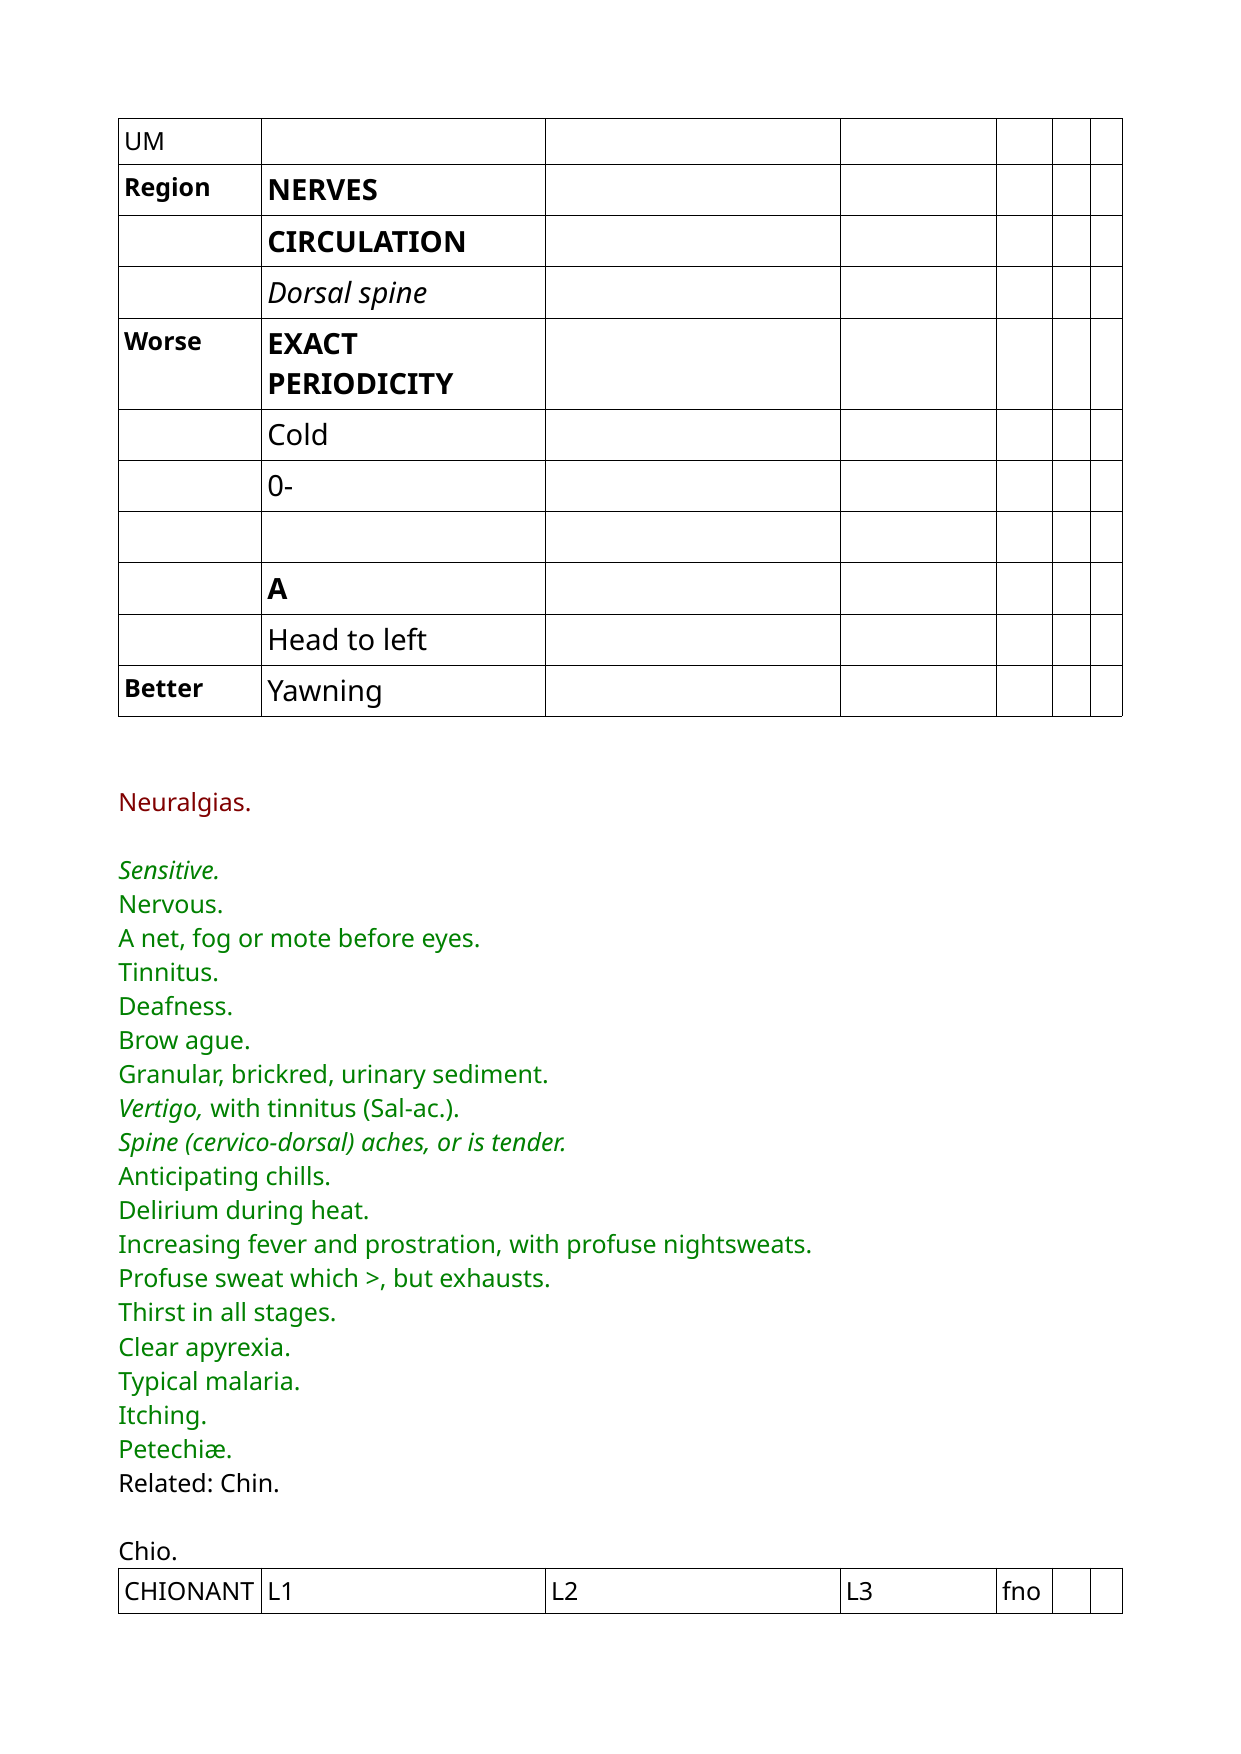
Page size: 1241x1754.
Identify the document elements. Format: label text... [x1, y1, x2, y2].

text Deafness. [118, 988, 1122, 1023]
text Anticipating chills. [118, 1159, 1122, 1193]
table_cell [1091, 165, 1122, 215]
table_cell [841, 165, 996, 215]
table_cell [841, 319, 996, 408]
table_cell [546, 267, 840, 317]
table_cell [546, 666, 840, 716]
table_header [841, 119, 996, 164]
table_cell [997, 165, 1052, 215]
text Delirium during heat. [118, 1193, 1122, 1227]
text Typical malaria. [118, 1363, 1122, 1397]
table_cell Worse [119, 319, 261, 408]
table_cell [997, 512, 1052, 562]
table_cell [1091, 563, 1122, 613]
text Chio. [118, 1533, 1122, 1568]
table_cell [1091, 512, 1122, 562]
table_cell [997, 461, 1052, 511]
table_header [546, 119, 840, 164]
table_cell Region [119, 165, 261, 215]
table_cell [1091, 319, 1122, 408]
table_cell [546, 615, 840, 665]
table_cell [1053, 666, 1090, 716]
table_cell [1053, 615, 1090, 665]
table_cell [119, 563, 261, 613]
table_cell [997, 216, 1052, 266]
table_cell [1053, 267, 1090, 317]
table_cell NERVES [262, 165, 545, 215]
table_cell [546, 165, 840, 215]
table_cell [546, 461, 840, 511]
table_cell [1053, 216, 1090, 266]
table_cell [1053, 461, 1090, 511]
table_header [1053, 119, 1090, 164]
table_cell [262, 512, 545, 562]
table_header [997, 119, 1052, 164]
table_header L3 [841, 1569, 996, 1613]
table_cell [1091, 216, 1122, 266]
table_cell [546, 319, 840, 408]
table_cell Better [119, 666, 261, 716]
table_header L1 [262, 1569, 545, 1613]
table_header [262, 119, 545, 164]
table_cell [1053, 512, 1090, 562]
table_cell [841, 216, 996, 266]
table_cell 0- [262, 461, 545, 511]
text Itching. [118, 1397, 1122, 1431]
text Nervous. [118, 886, 1122, 920]
table_cell [841, 461, 996, 511]
text Thirst in all stages. [118, 1295, 1122, 1329]
text Clear apyrexia. [118, 1329, 1122, 1363]
table_header fno [997, 1569, 1052, 1613]
table_cell [997, 319, 1052, 408]
table_cell [119, 410, 261, 460]
text A net, fog or mote before eyes. [118, 920, 1122, 954]
table_cell [546, 216, 840, 266]
table_header [1091, 119, 1122, 164]
table_cell [1053, 410, 1090, 460]
table_cell [841, 666, 996, 716]
table_cell [546, 563, 840, 613]
table_cell [1053, 563, 1090, 613]
text Related: Chin. [118, 1465, 1122, 1499]
table_cell Head to left [262, 615, 545, 665]
table_cell [119, 461, 261, 511]
table_cell [119, 615, 261, 665]
table_cell [119, 512, 261, 562]
table_cell Yawning [262, 666, 545, 716]
table_cell [1091, 267, 1122, 317]
table_cell [841, 512, 996, 562]
table_cell [119, 216, 261, 266]
table_cell [841, 615, 996, 665]
table_cell [119, 267, 261, 317]
table_cell [1091, 666, 1122, 716]
text Sensitive. [118, 852, 1122, 886]
table_header UM [119, 119, 261, 164]
text Tinnitus. [118, 954, 1122, 988]
table_cell [997, 563, 1052, 613]
table_cell [997, 410, 1052, 460]
text Spine (cervico-dorsal) aches, or is tender. [118, 1125, 1122, 1159]
table_cell CIRCULATION [262, 216, 545, 266]
table_cell [997, 666, 1052, 716]
table_cell EXACT PERIODICITY [262, 319, 545, 408]
text Petechiæ. [118, 1431, 1122, 1465]
text Vertigo, with tinnitus (Sal-ac.). [118, 1091, 1122, 1125]
table_header L2 [546, 1569, 840, 1613]
table_cell [997, 615, 1052, 665]
text Granular, brickred, urinary sediment. [118, 1057, 1122, 1091]
table_header [1091, 1569, 1122, 1613]
table_cell [1091, 410, 1122, 460]
table_cell [546, 512, 840, 562]
text Neuralgias. [118, 784, 1122, 818]
table_cell Dorsal spine [262, 267, 545, 317]
table_cell [841, 410, 996, 460]
table_cell [1091, 615, 1122, 665]
table_cell [1091, 461, 1122, 511]
table_cell [841, 563, 996, 613]
table_cell [1053, 165, 1090, 215]
text Profuse sweat which >, but exhausts. [118, 1261, 1122, 1295]
text Brow ague. [118, 1023, 1122, 1057]
table_cell [997, 267, 1052, 317]
table_header [1053, 1569, 1090, 1613]
table_cell [1053, 319, 1090, 408]
table_header CHIONANT [119, 1569, 261, 1613]
table_cell [546, 410, 840, 460]
table_cell Cold [262, 410, 545, 460]
text Increasing fever and prostration, with profuse nightsweats. [118, 1227, 1122, 1261]
table_cell A [262, 563, 545, 613]
table_cell [841, 267, 996, 317]
